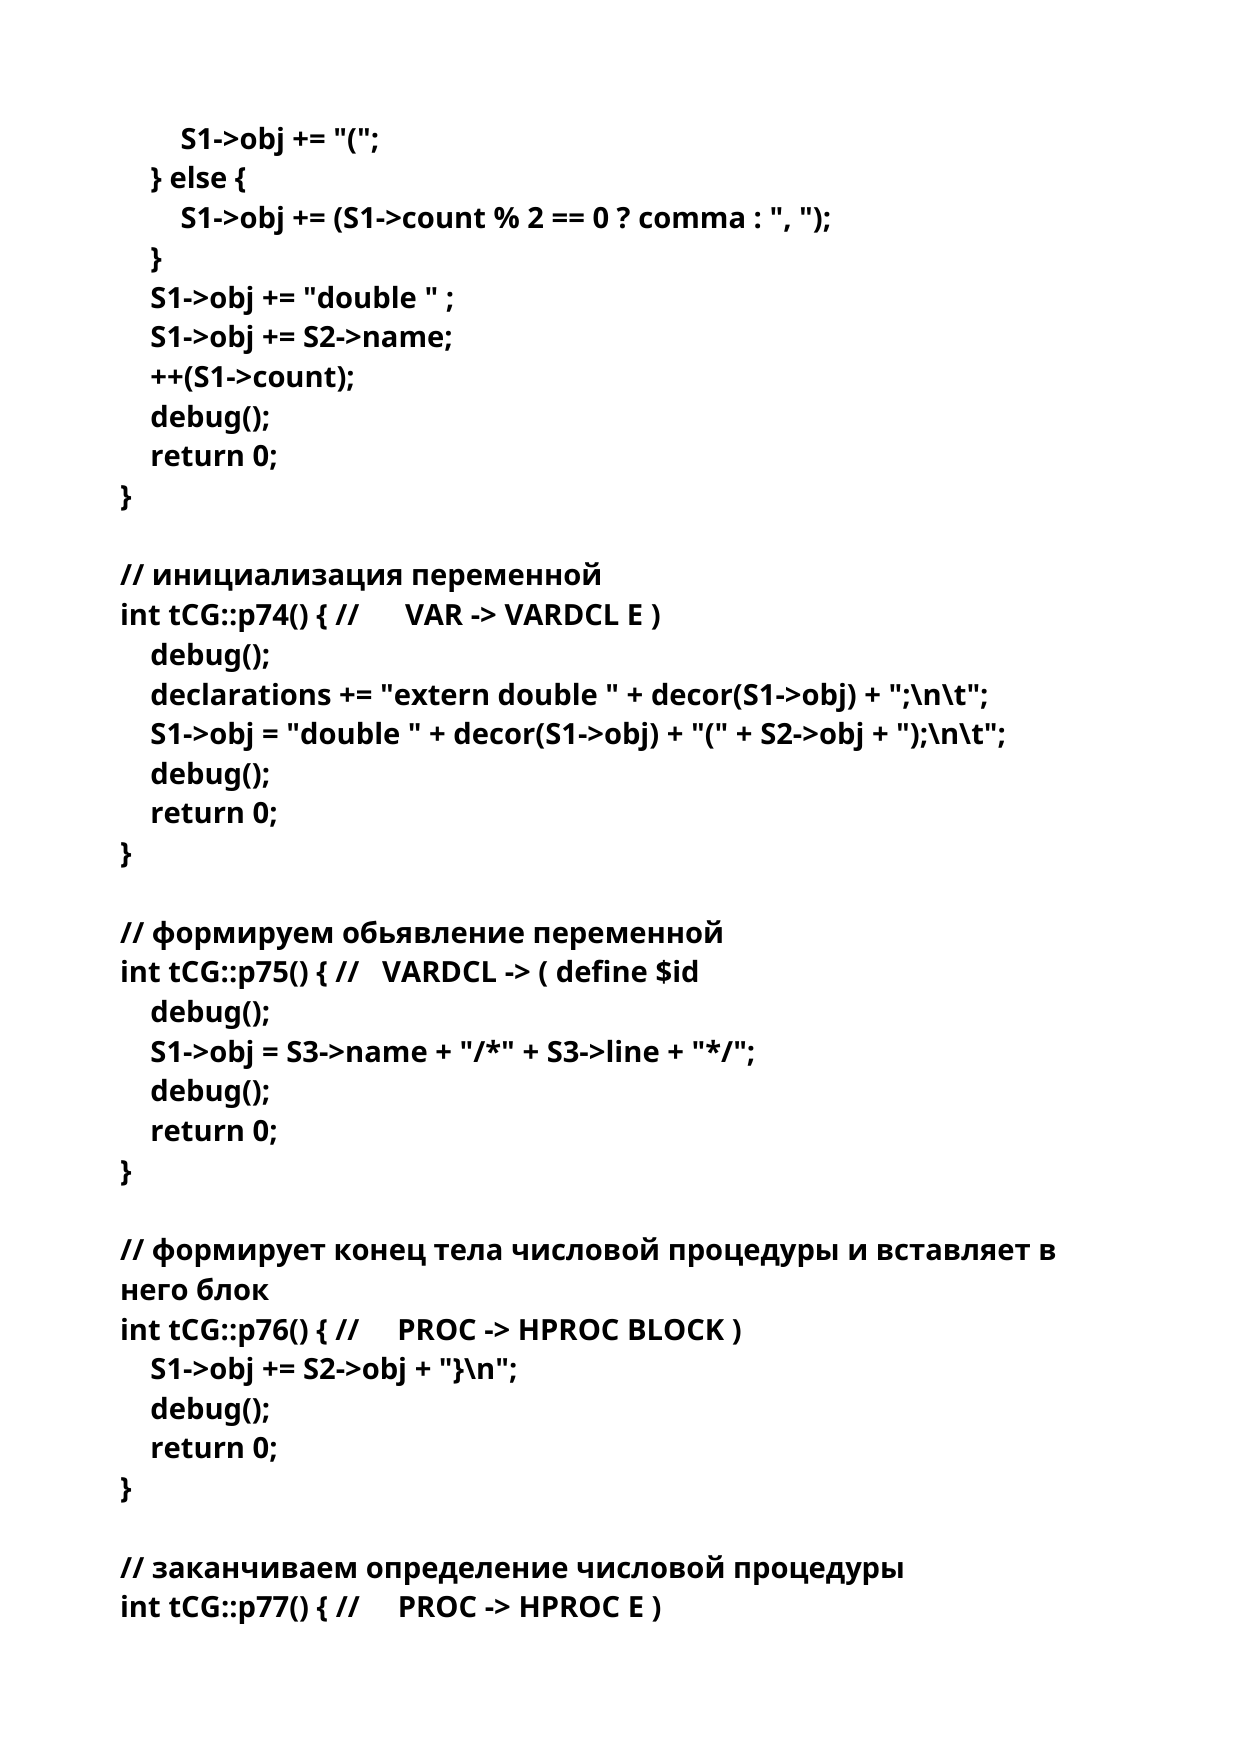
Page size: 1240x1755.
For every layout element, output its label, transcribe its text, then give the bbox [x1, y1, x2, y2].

text debug(); [120, 396, 1120, 436]
text return 0; [120, 1428, 1120, 1467]
text S1->obj += S2->obj + "}\n"; [120, 1348, 1120, 1388]
text } else { [120, 158, 1120, 197]
text } [120, 475, 1120, 515]
text S1->obj += (S1->count % 2 == 0 ? comma : ", "); [120, 197, 1120, 237]
text S1->obj = S3->name + "/*" + S3->line + "*/"; [120, 1031, 1120, 1071]
text // заканчиваем определение числовой процедуры [120, 1547, 1120, 1587]
text return 0; [120, 1110, 1120, 1150]
text debug(); [120, 1388, 1120, 1428]
text // формирует конец тела числовой процедуры и вставляет в него блок [120, 1229, 1120, 1309]
text int tCG::p74() { // VAR -> VARDCL E ) [120, 594, 1120, 634]
text return 0; [120, 793, 1120, 832]
text debug(); [120, 991, 1120, 1031]
text } [120, 1150, 1120, 1190]
text debug(); [120, 1071, 1120, 1110]
text } [120, 1467, 1120, 1507]
text S1->obj += "double " ; [120, 277, 1120, 317]
text int tCG::p75() { // VARDCL -> ( define $id [120, 952, 1120, 991]
text S1->obj += S2->name; [120, 317, 1120, 356]
text S1->obj += "("; [120, 118, 1120, 158]
text } [120, 832, 1120, 872]
text ++(S1->count); [120, 356, 1120, 396]
text S1->obj = "double " + decor(S1->obj) + "(" + S2->obj + ");\n\t"; [120, 713, 1120, 753]
text declarations += "extern double " + decor(S1->obj) + ";\n\t"; [120, 674, 1120, 713]
text debug(); [120, 634, 1120, 674]
text } [120, 237, 1120, 277]
text int tCG::p77() { // PROC -> HPROC E ) [120, 1587, 1120, 1626]
text int tCG::p76() { // PROC -> HPROC BLOCK ) [120, 1309, 1120, 1348]
text return 0; [120, 436, 1120, 475]
text debug(); [120, 753, 1120, 793]
text // инициализация переменной [120, 555, 1120, 594]
text // формируем обьявление переменной [120, 912, 1120, 952]
